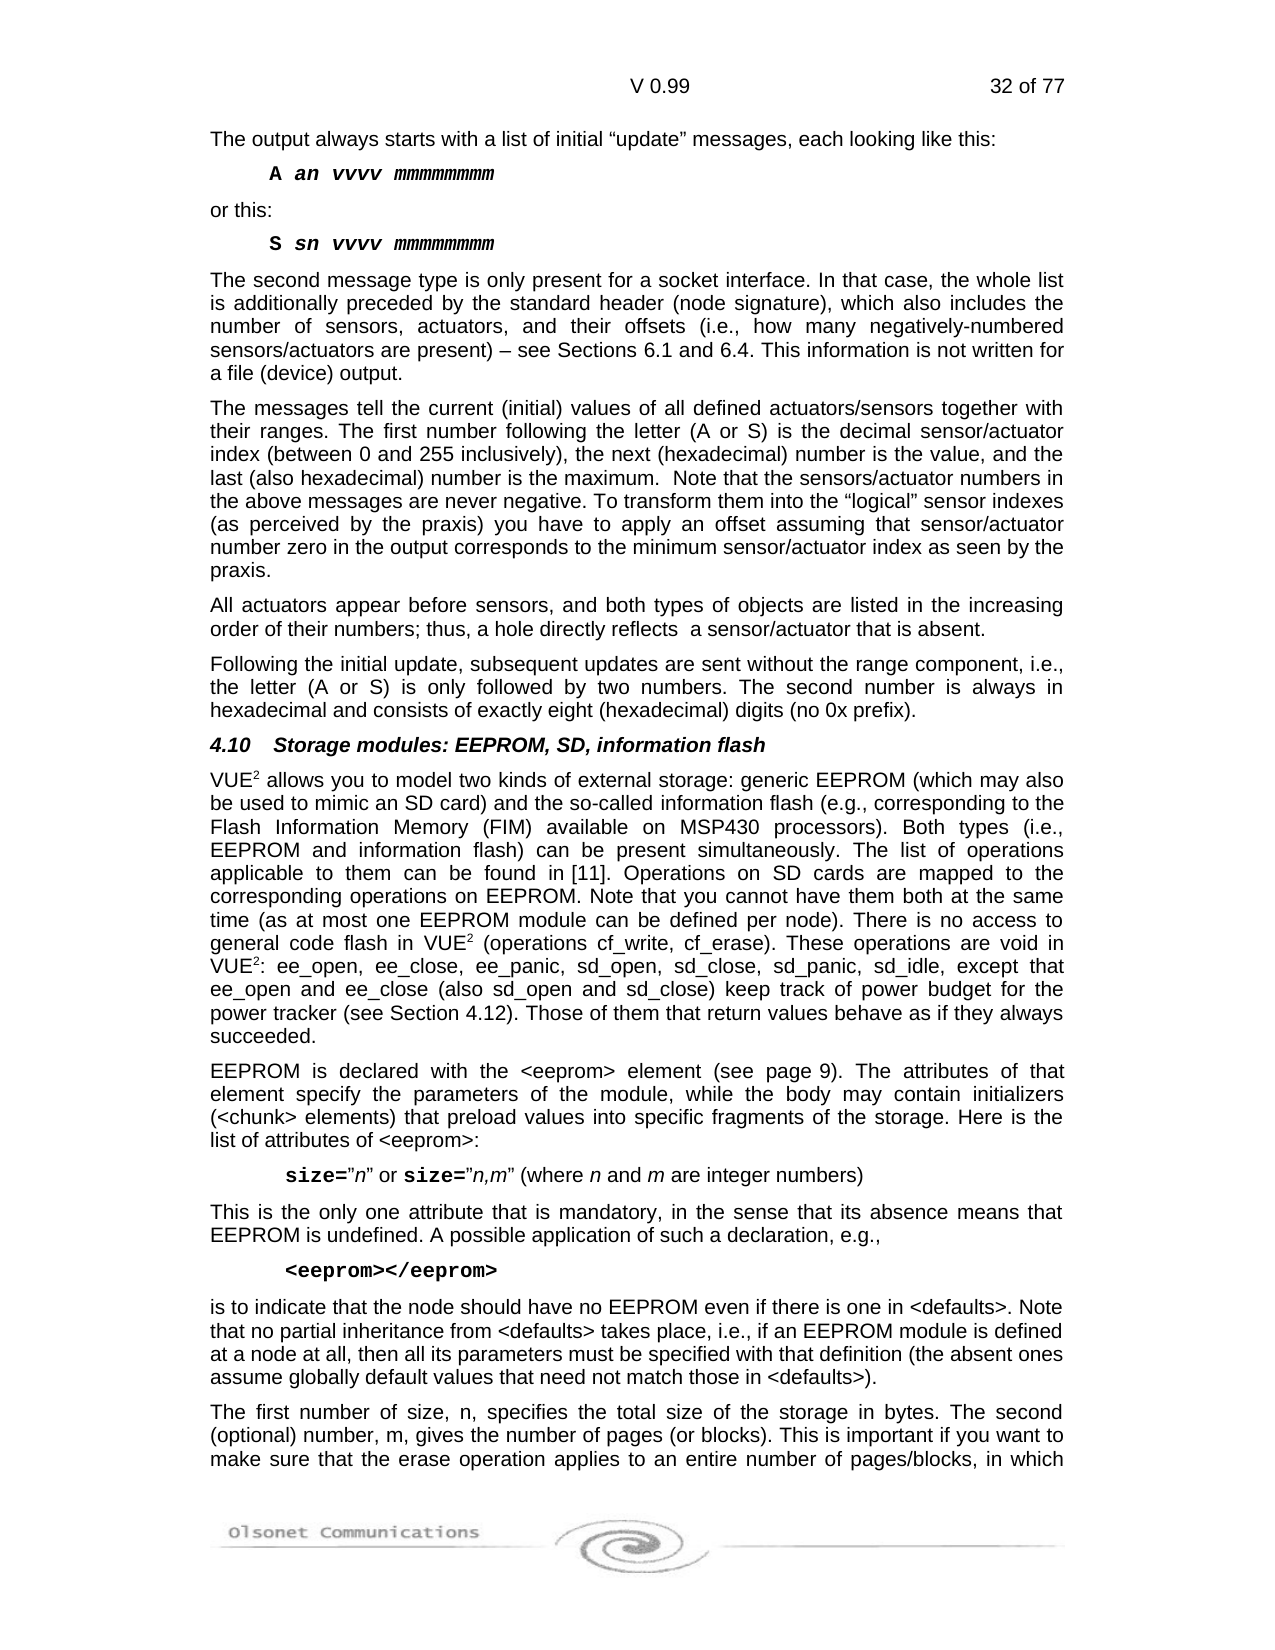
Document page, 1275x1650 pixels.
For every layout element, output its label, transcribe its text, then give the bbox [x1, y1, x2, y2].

text A an vvvv mmmmmmmm [269, 163, 1065, 186]
text size=”n” or size=”n,m” (where n and m are integer numbers) [210, 1164, 1065, 1189]
text or this: [210, 198, 1065, 221]
text The first number of size, n, specifies the total size of the storage in bytes. The second (optional) number, m, gives the number of pages (or blocks). This is important if you want to make sure that the erase operation applies to an entire number of pages/blocks, in which [210, 1401, 1065, 1470]
subtitle Storage modules: EEPROM, SD, information flash [210, 734, 1065, 757]
text The output always starts with a list of initial “update” messages, each looking like this: [210, 128, 1065, 151]
text Following the initial update, subsequent updates are sent without the range component, i.e., the letter (A or S) is only followed by two numbers. The second number is always in hexadecimal and consists of exactly eight (hexadecimal) digits (no 0x prefix). [210, 652, 1065, 722]
text The messages tell the current (initial) values of all defined actuators/sensors together with their ranges. The first number following the letter (A or S) is the decimal sensor/actuator index (between 0 and 255 inclusively), the next (hexadecimal) number is the value, and the last (also hexadecimal) number is the maximum. Note that the sensors/actuator numbers in the above messages are never negative. To transform them into the “logical” sensor indexes (as perceived by the praxis) you have to apply an offset assuming that sensor/actuator number zero in the output corresponds to the minimum sensor/actuator index as seen by the praxis. [210, 396, 1065, 582]
text EEPROM is declared with the <eeprom> element (see page 9). The attributes of that element specify the parameters of the module, while the body may contain initializers (<chunk> elements) that preload values into specific fragments of the storage. Here is the list of attributes of <eeprom>: [210, 1059, 1065, 1152]
text <eeprom></eeprom> [210, 1259, 1065, 1284]
text S sn vvvv mmmmmmmm [269, 233, 1065, 257]
text All actuators appear before sensors, and both types of objects are listed in the increasing order of their numbers; thus, a hole directly reflects a sensor/actuator that is absent. [210, 594, 1065, 641]
text VUE2 allows you to model two kinds of external storage: generic EEPROM (which may also be used to mimic an SD card) and the so-called information flash (e.g., corresponding to the Flash Information Memory (FIM) available on MSP430 processors). Both types (i.e., EEPROM and information flash) can be present simultaneously. The list of operations applicable to them can be found in [11]. Operations on SD cards are mapped to the corresponding operations on EEPROM. Note that you cannot have them both at the same time (as at most one EEPROM module can be defined per node). There is no access to general code flash in VUE2 (operations cf_write, cf_erase). These operations are void in VUE2: ee_open, ee_close, ee_panic, sd_open, sd_close, sd_panic, sd_idle, except that ee_open and ee_close (also sd_open and sd_close) keep track of power budget for the power tracker (see Section 4.12). Those of them that return values behave as if they always succeeded. [210, 769, 1065, 1047]
picture [210, 1504, 1065, 1596]
text This is the only one attribute that is mandatory, in the sense that its absence means that EEPROM is undefined. A possible application of such a declaration, e.g., [210, 1201, 1065, 1247]
text The second message type is only present for a socket interface. In that case, the whole list is additionally preceded by the standard header (node signature), which also includes the number of sensors, actuators, and their offsets (i.e., how many negatively-numbered sensors/actuators are present) – see Sections 6.1 and 6.4. This information is not written for a file (device) output. [210, 268, 1065, 385]
text is to indicate that the node should have no EEPROM even if there is one in <defaults>. Note that no partial inheritance from <defaults> takes place, i.e., if an EEPROM module is defined at a node at all, then all its parameters must be specified with that definition (the absent ones assume globally default values that need not match those in <defaults>). [210, 1296, 1065, 1389]
